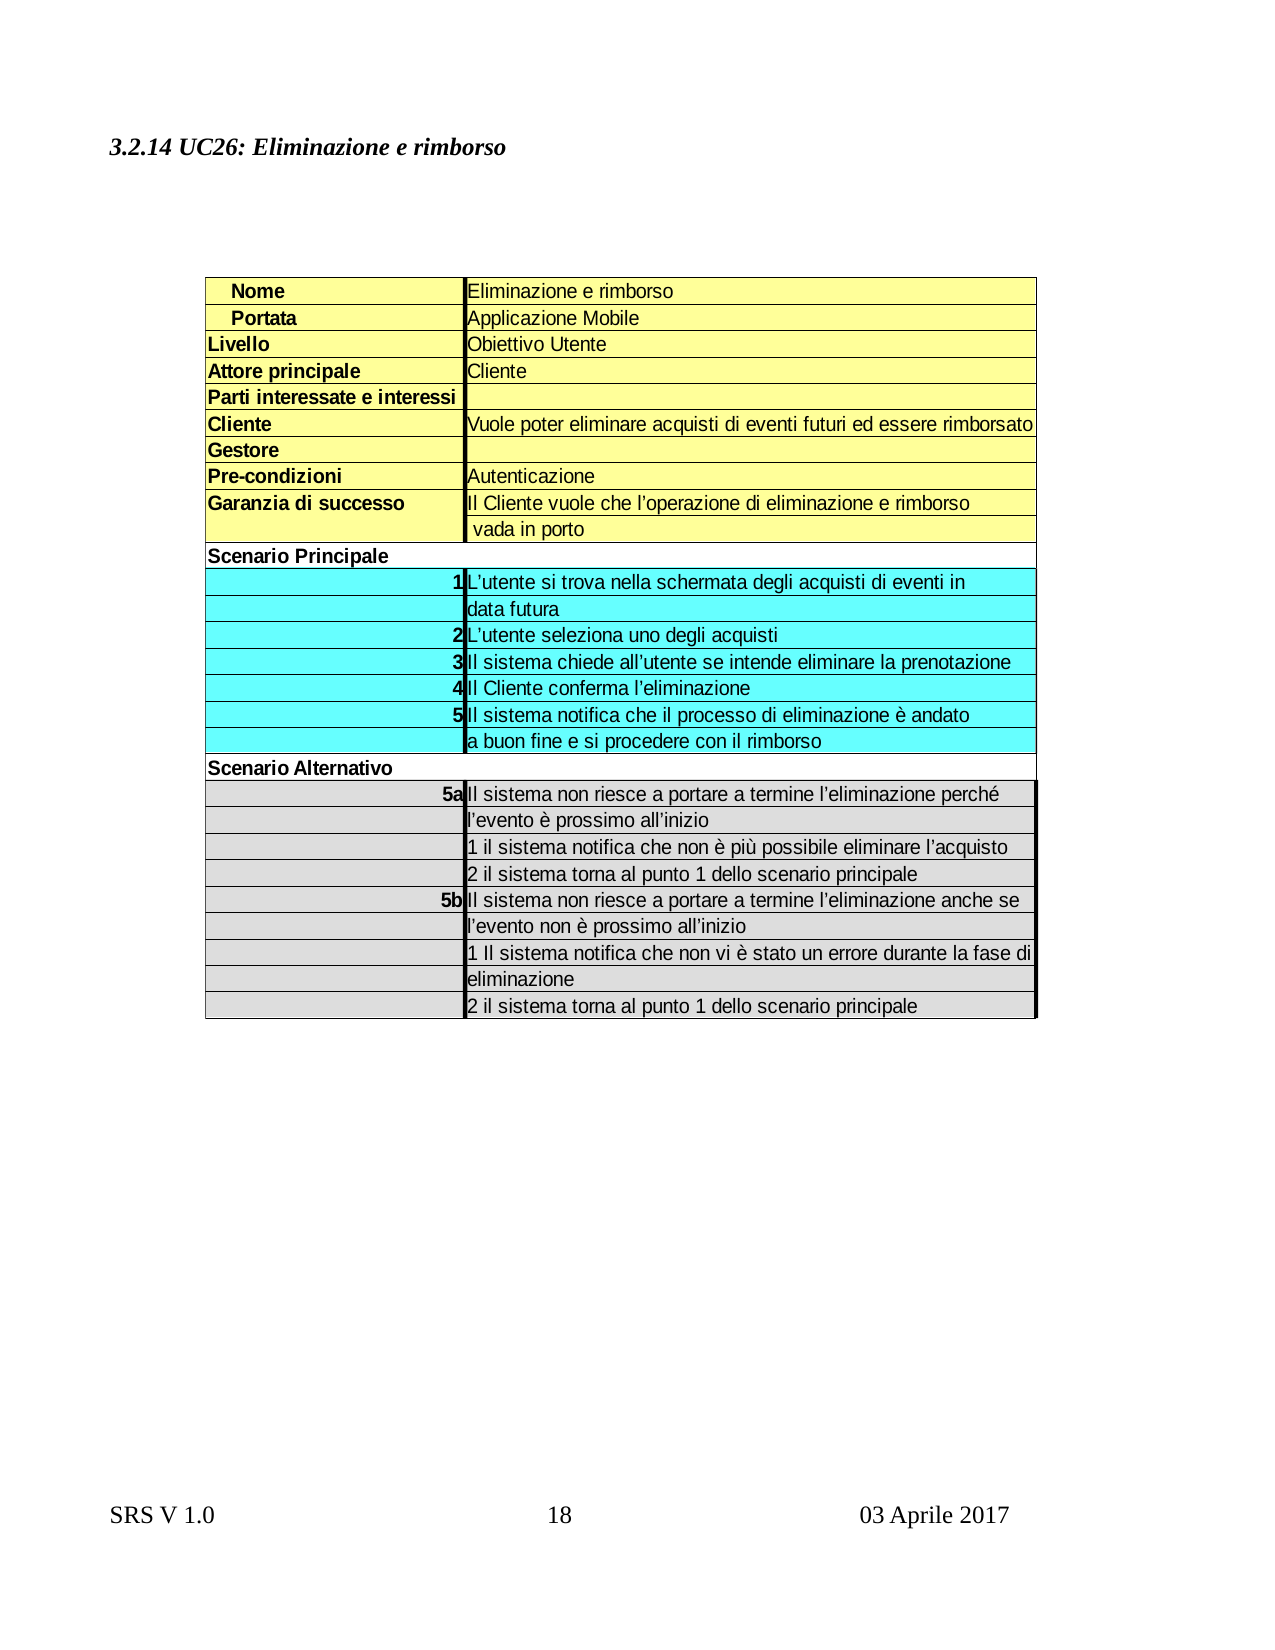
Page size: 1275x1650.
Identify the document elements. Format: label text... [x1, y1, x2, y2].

text 3.2.14 UC26: Eliminazione e rimborso [109, 132, 1162, 161]
